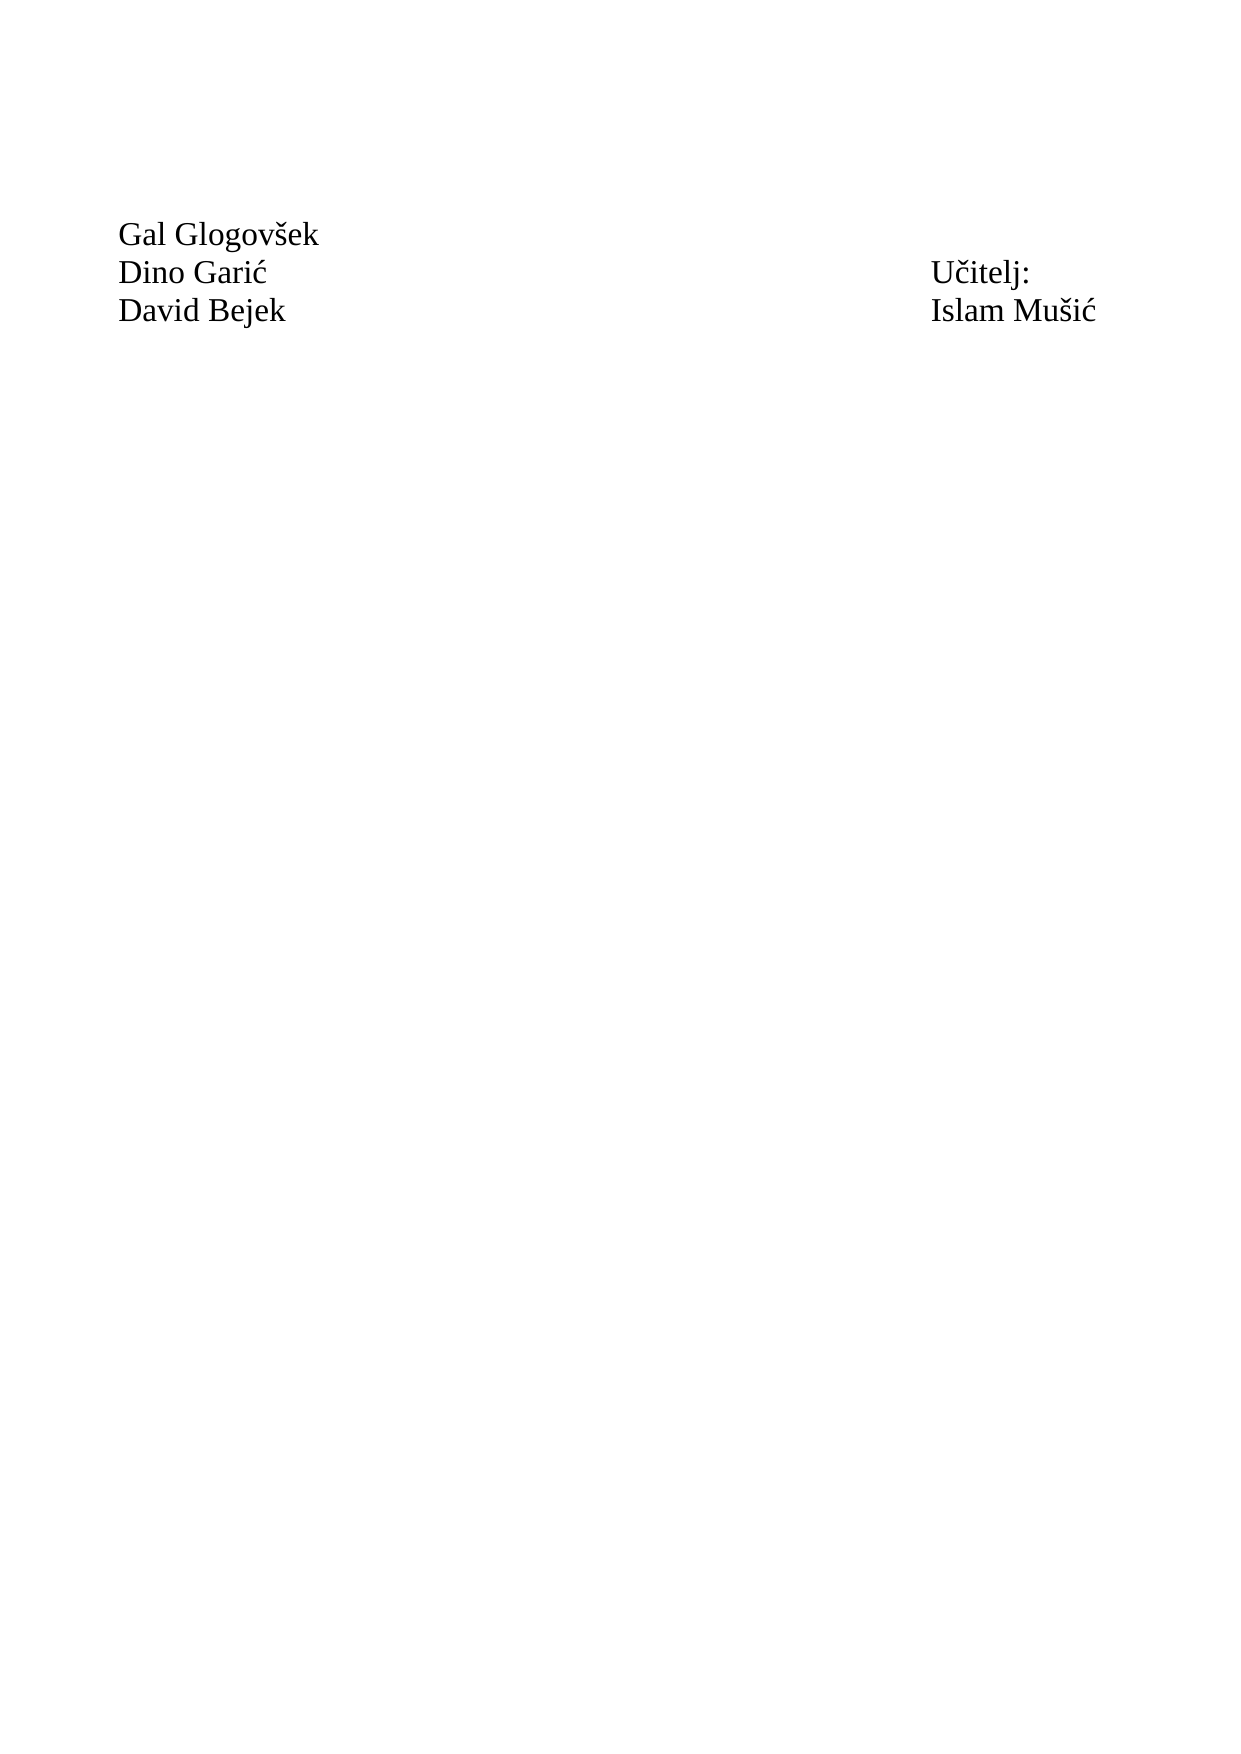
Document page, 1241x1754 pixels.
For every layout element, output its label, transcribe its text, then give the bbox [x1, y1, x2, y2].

text Gal Glogovšek [118, 214, 1122, 252]
text David Bejek Islam Mušić [118, 291, 1122, 329]
text Dino Garić Učitelj: [118, 252, 1122, 291]
